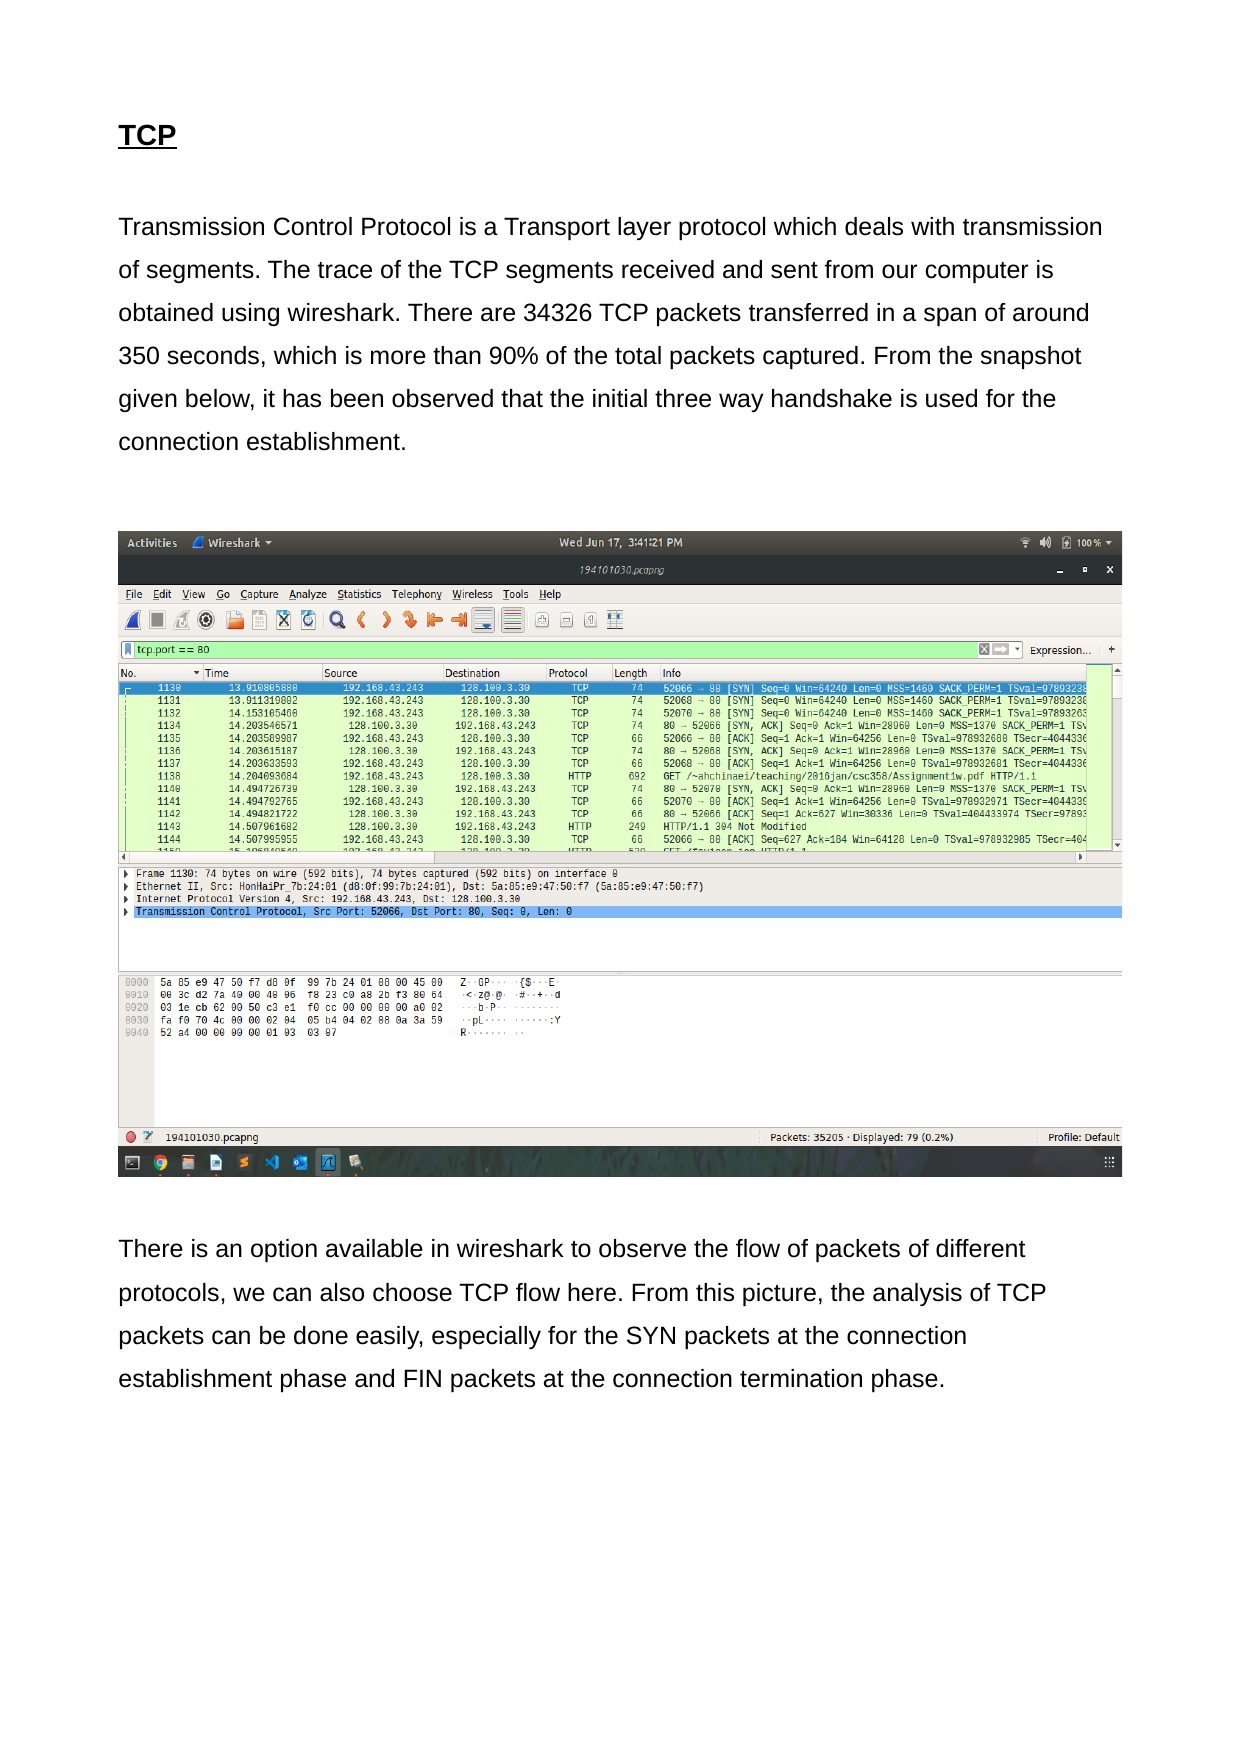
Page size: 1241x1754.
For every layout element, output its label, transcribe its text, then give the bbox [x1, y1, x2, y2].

picture [118, 531, 1123, 1177]
text Transmission Control Protocol is a Transport layer protocol which deals with transmission of segments. The trace of the TCP segments received and sent from our computer is obtained using wireshark. There are 34326 TCP packets transferred in a span of around 350 seconds, which is more than 90% of the total packets captured. From the snapshot given below, it has been observed that the initial three way handshake is used for the connection establishment. [118, 212, 1122, 456]
text There is an option available in wireshark to observe the flow of packets of different protocols, we can also choose TCP flow here. From this picture, the analysis of TCP packets can be done easily, especially for the SYN packets at the connection establishment phase and FIN packets at the connection termination phase. [118, 1234, 1122, 1392]
text TCP [118, 118, 1122, 152]
